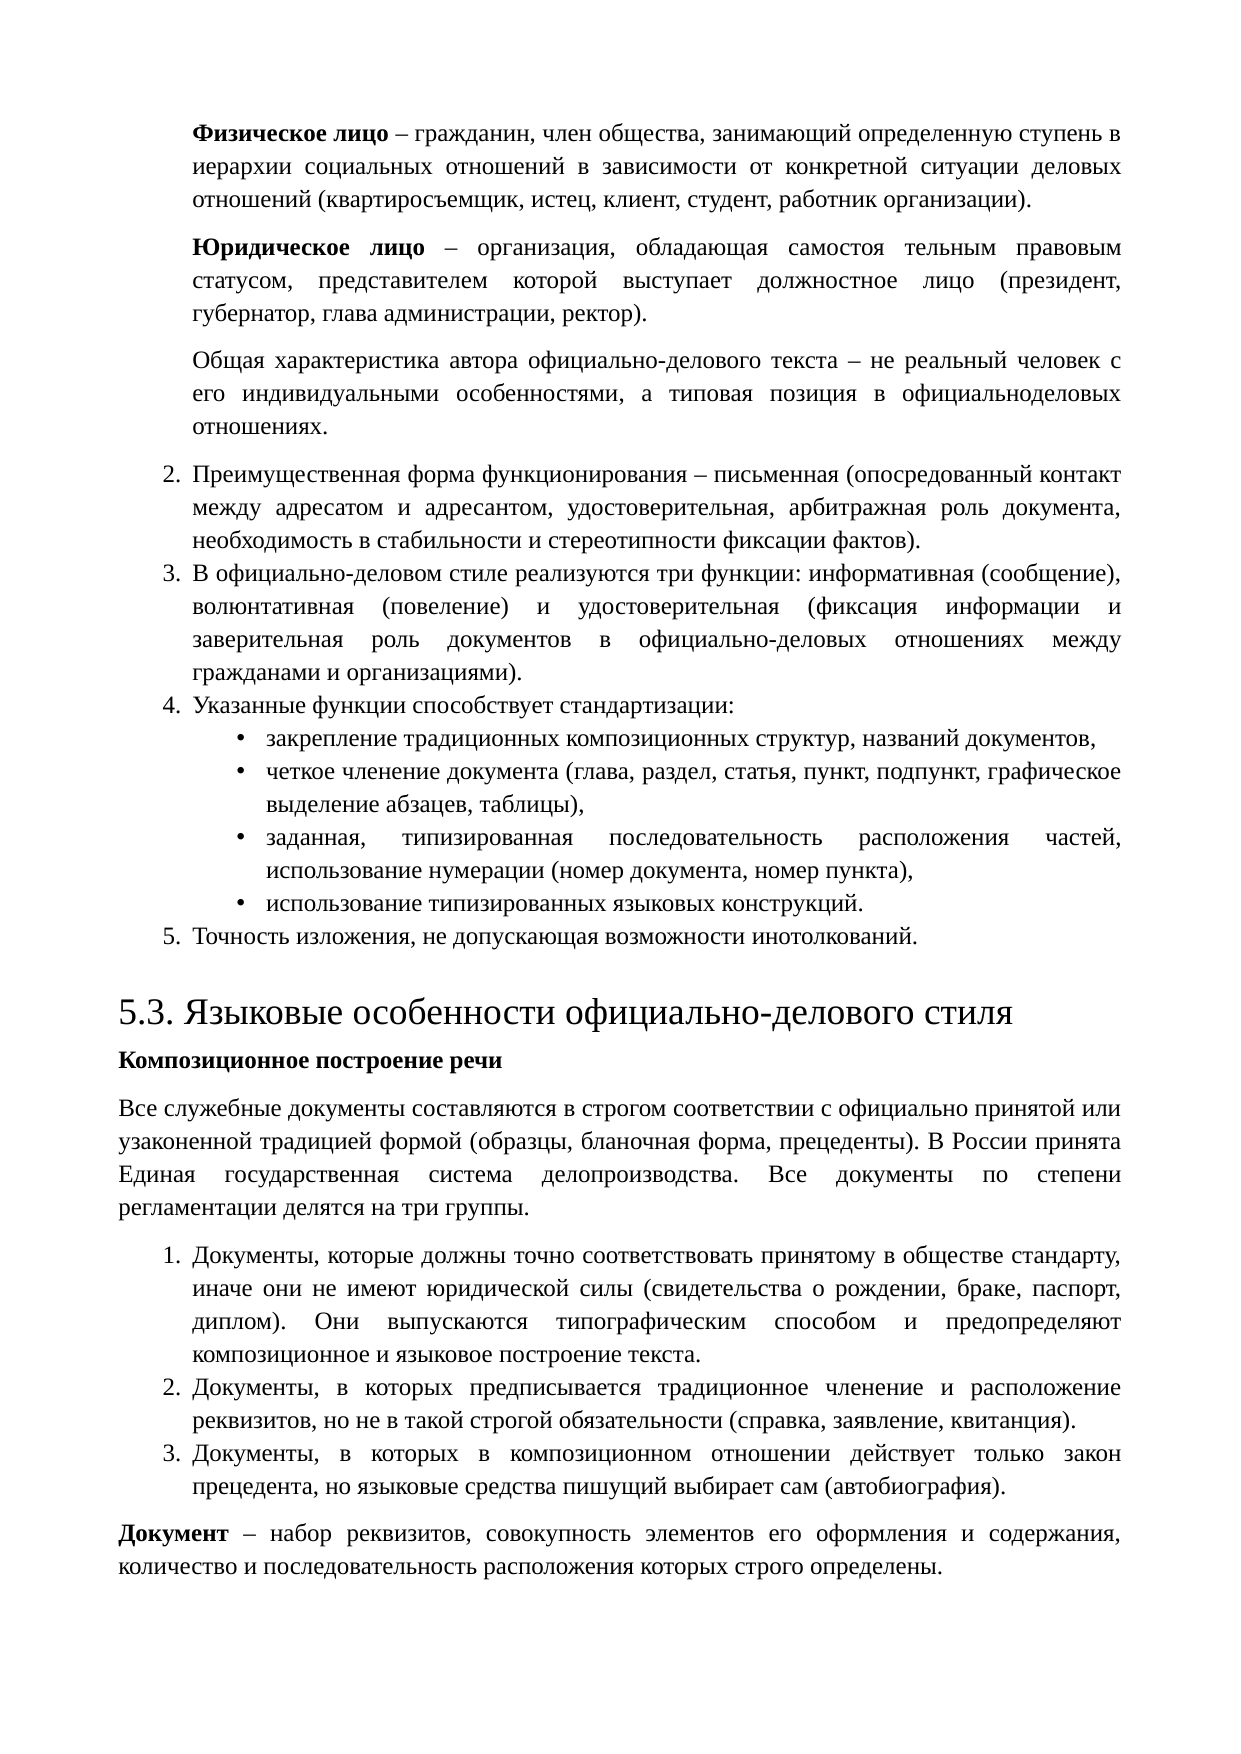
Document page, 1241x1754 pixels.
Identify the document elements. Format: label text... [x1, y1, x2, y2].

list Точность изложения, не допускающая возможности инотолкований. [162, 921, 1122, 950]
list В официально-деловом стиле реализуются три функции: информативная (сообщение), волюнтативная (повеление) и удостоверительная (фиксация информации и заверительная роль документов в официально-деловых отношениях между гражданами и организациями). [162, 558, 1122, 686]
subtitle 5.3. Языковые особенности официально-делового стиля [118, 990, 1122, 1033]
list Общая характеристика автора официально-делового текста – не реальный человек с его индивидуальными особенностями, а типовая позиция в официальноделовых отношениях. [162, 345, 1122, 440]
list закрепление традиционных композиционных структур, названий документов, [236, 723, 1122, 752]
text Все служебные документы составляются в строгом соответствии с официально принятой или узаконенной традицией формой (образцы, бланочная форма, прецеденты). В России принята Единая государственная система делопроизводства. Все документы по степени регламентации делятся на три группы. [118, 1093, 1122, 1221]
list четкое членение документа (глава, раздел, статья, пункт, подпункт, графическое выделение абзацев, таблицы), [236, 756, 1122, 818]
list Юридическое лицо – организация, обладающая самостоя тельным правовым статусом, представителем которой выступает должностное лицо (президент, губернатор, глава администрации, ректор). [162, 232, 1122, 327]
list Физическое лицо – гражданин, член общества, занимающий определенную ступень в иерархии социальных отношений в зависимости от конкретной ситуации деловых отношений (квартиросъемщик, истец, клиент, студент, работник организации). [162, 118, 1122, 213]
list Документы, которые должны точно соответствовать принятому в обществе стандарту, иначе они не имеют юридической силы (свидетельства о рождении, браке, паспорт, диплом). Они выпускаются типографическим способом и предопределяют композиционное и языковое построение текста. [162, 1240, 1122, 1367]
list Документы, в которых в композиционном отношении действует только закон прецедента, но языковые средства пишущий выбирает сам (автобиография). [162, 1438, 1122, 1499]
list Указанные функции способствует стандартизации: [162, 690, 1122, 719]
text Композиционное построение речи [118, 1045, 1122, 1074]
list Преимущественная форма функционирования – письменная (опосредованный контакт между адресатом и адресантом, удостоверительная, арбитражная роль документа, необходимость в стабильности и стереотипности фиксации фактов). [162, 459, 1122, 554]
list Документы, в которых предписывается традиционное членение и расположение реквизитов, но не в такой строгой обязательности (справка, заявление, квитанция). [162, 1372, 1122, 1433]
list использование типизированных языковых конструкций. [236, 888, 1122, 917]
list заданная, типизированная последовательность расположения частей, использование нумерации (номер документа, номер пункта), [236, 822, 1122, 884]
text Документ – набор реквизитов, совокупность элементов его оформления и содержания, количество и последовательность расположения которых строго определены. [118, 1518, 1122, 1580]
